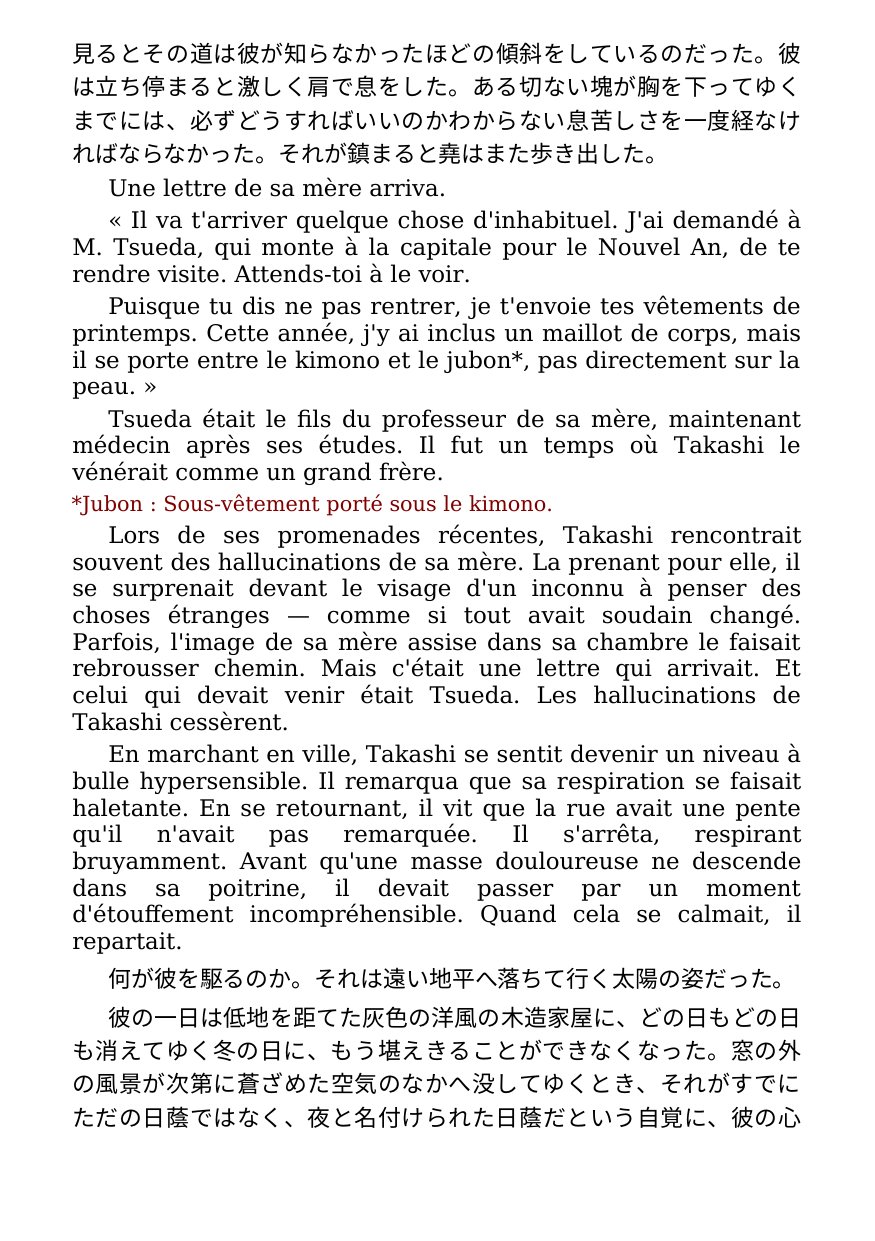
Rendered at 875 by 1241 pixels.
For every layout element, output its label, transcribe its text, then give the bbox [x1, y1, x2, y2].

text « Il va t'arriver quelque chose d'inhabituel. J'ai demandé à M. Tsueda, qui monte à la capitale pour le Nouvel An, de te rendre visite. Attends-toi à le voir. [72, 207, 802, 287]
text 何が彼を駆るのか。それは遠い地平へ落ちて行く太陽の姿だった。 [72, 961, 802, 994]
text Tsueda était le fils du professeur de sa mère, maintenant médecin après ses études. Il fut un temps où Takashi le vénérait comme un grand frère. [72, 406, 802, 486]
text En marchant en ville, Takashi se sentit devenir un niveau à bulle hypersensible. Il remarqua que sa respiration se faisait haletante. En se retournant, il vit que la rue avait une pente qu'il n'avait pas remarquée. Il s'arrêta, respirant bruyamment. Avant qu'une masse douloureuse ne descende dans sa poitrine, il devait passer par un moment d'étouffement incompréhensible. Quand cela se calmait, il repartait. [72, 741, 802, 955]
text *Jubon : Sous-vêtement porté sous le kimono. [71, 492, 803, 516]
text 彼の一日は低地を距てた灰色の洋風の木造家屋に、どの日もどの日も消えてゆく冬の日に、もう堪えきることができなくなった。窓の外の風景が次第に蒼ざめた空気のなかへ没してゆくとき、それがすでにただの日蔭ではなく、夜と名付けられた日蔭だという自覚に、彼の心 [72, 1000, 802, 1133]
text Une lettre de sa mère arriva. [72, 175, 802, 202]
text 見るとその道は彼が知らなかったほどの傾斜をしているのだった。彼は立ち停まると激しく肩で息をした。ある切ない塊が胸を下ってゆくまでには、必ずどうすればいいのかわからない息苦しさを一度経なければならなかった。それが鎮まると堯はまた歩き出した。 [72, 36, 802, 169]
text Lors de ses promenades récentes, Takashi rencontrait souvent des hallucinations de sa mère. La prenant pour elle, il se surprenait devant le visage d'un inconnu à penser des choses étranges — comme si tout avait soudain changé. Parfois, l'image de sa mère assise dans sa chambre le faisait rebrousser chemin. Mais c'était une lettre qui arrivait. Et celui qui devait venir était Tsueda. Les hallucinations de Takashi cessèrent. [72, 522, 802, 736]
text Puisque tu dis ne pas rentrer, je t'envoie tes vêtements de printemps. Cette année, j'y ai inclus un maillot de corps, mais il se porte entre le kimono et le jubon*, pas directement sur la peau. » [72, 293, 802, 400]
